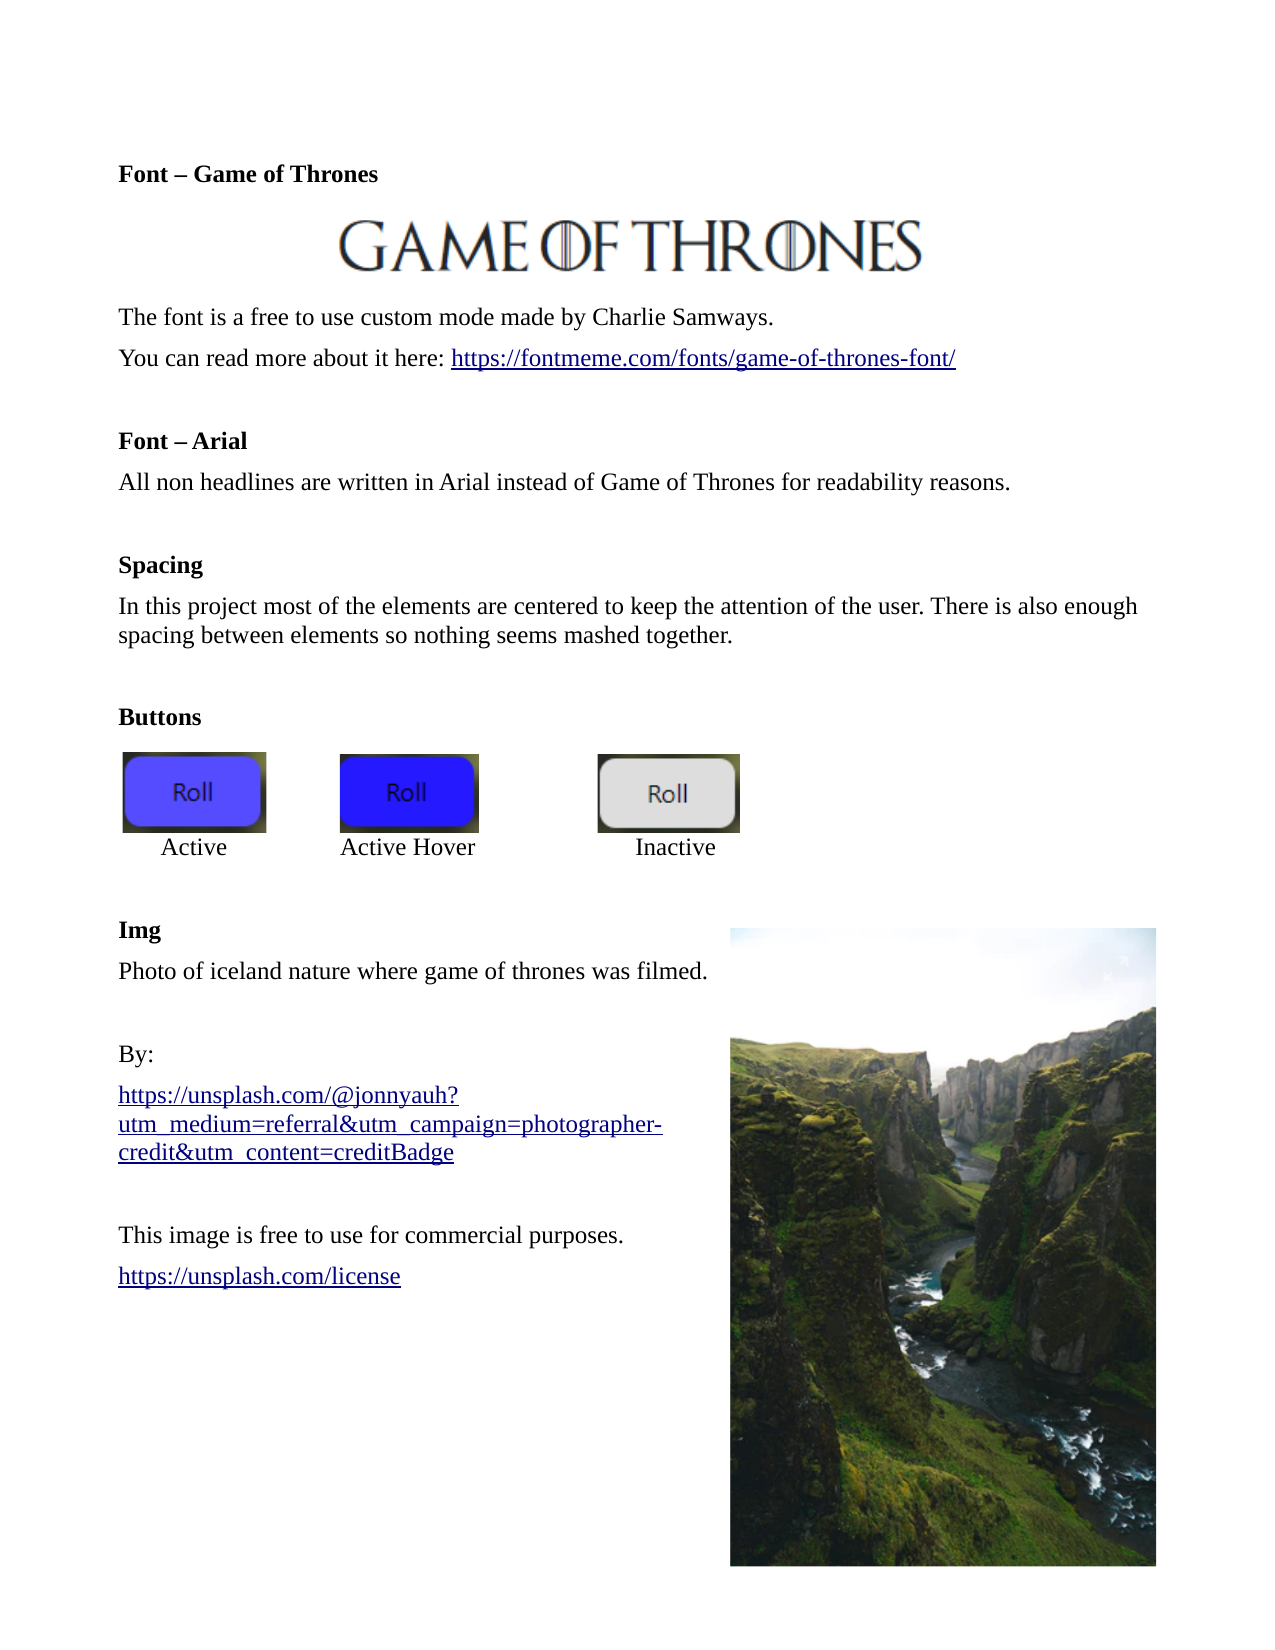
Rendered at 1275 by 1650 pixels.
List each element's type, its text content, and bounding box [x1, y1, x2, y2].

picture [339, 754, 479, 833]
text You can read more about it here: https://fontmeme.com/fonts/game-of-thrones-font/ [118, 343, 1157, 372]
text Photo of iceland nature where game of thrones was filmed. [118, 956, 729, 985]
text The font is a free to use custom mode made by Charlie Samways. [118, 201, 1157, 331]
text This image is free to use for commercial purposes. [118, 1220, 729, 1249]
text Active Active Hover Inactive [118, 743, 1157, 861]
text https://unsplash.com/@jonnyauh?utm_medium=referral&utm_campaign=photographer-credit&utm_content=creditBadge [118, 1080, 729, 1166]
text Font – Arial [118, 426, 1157, 455]
text All non headlines are written in Arial instead of Game of Thrones for readability reasons. [118, 467, 1157, 496]
text In this project most of the elements are centered to keep the attention of the user. There is also enough spacing between elements so nothing seems mashed together. [118, 591, 1157, 648]
text Font – Game of Thrones [118, 159, 1157, 188]
text Buttons [118, 702, 1157, 731]
picture [122, 752, 267, 833]
picture [321, 200, 954, 303]
picture [729, 928, 1157, 1569]
text Spacing [118, 550, 1157, 578]
text Img [118, 915, 1157, 944]
text https://unsplash.com/license [118, 1261, 729, 1290]
picture [597, 754, 740, 833]
text By: [118, 1039, 729, 1067]
